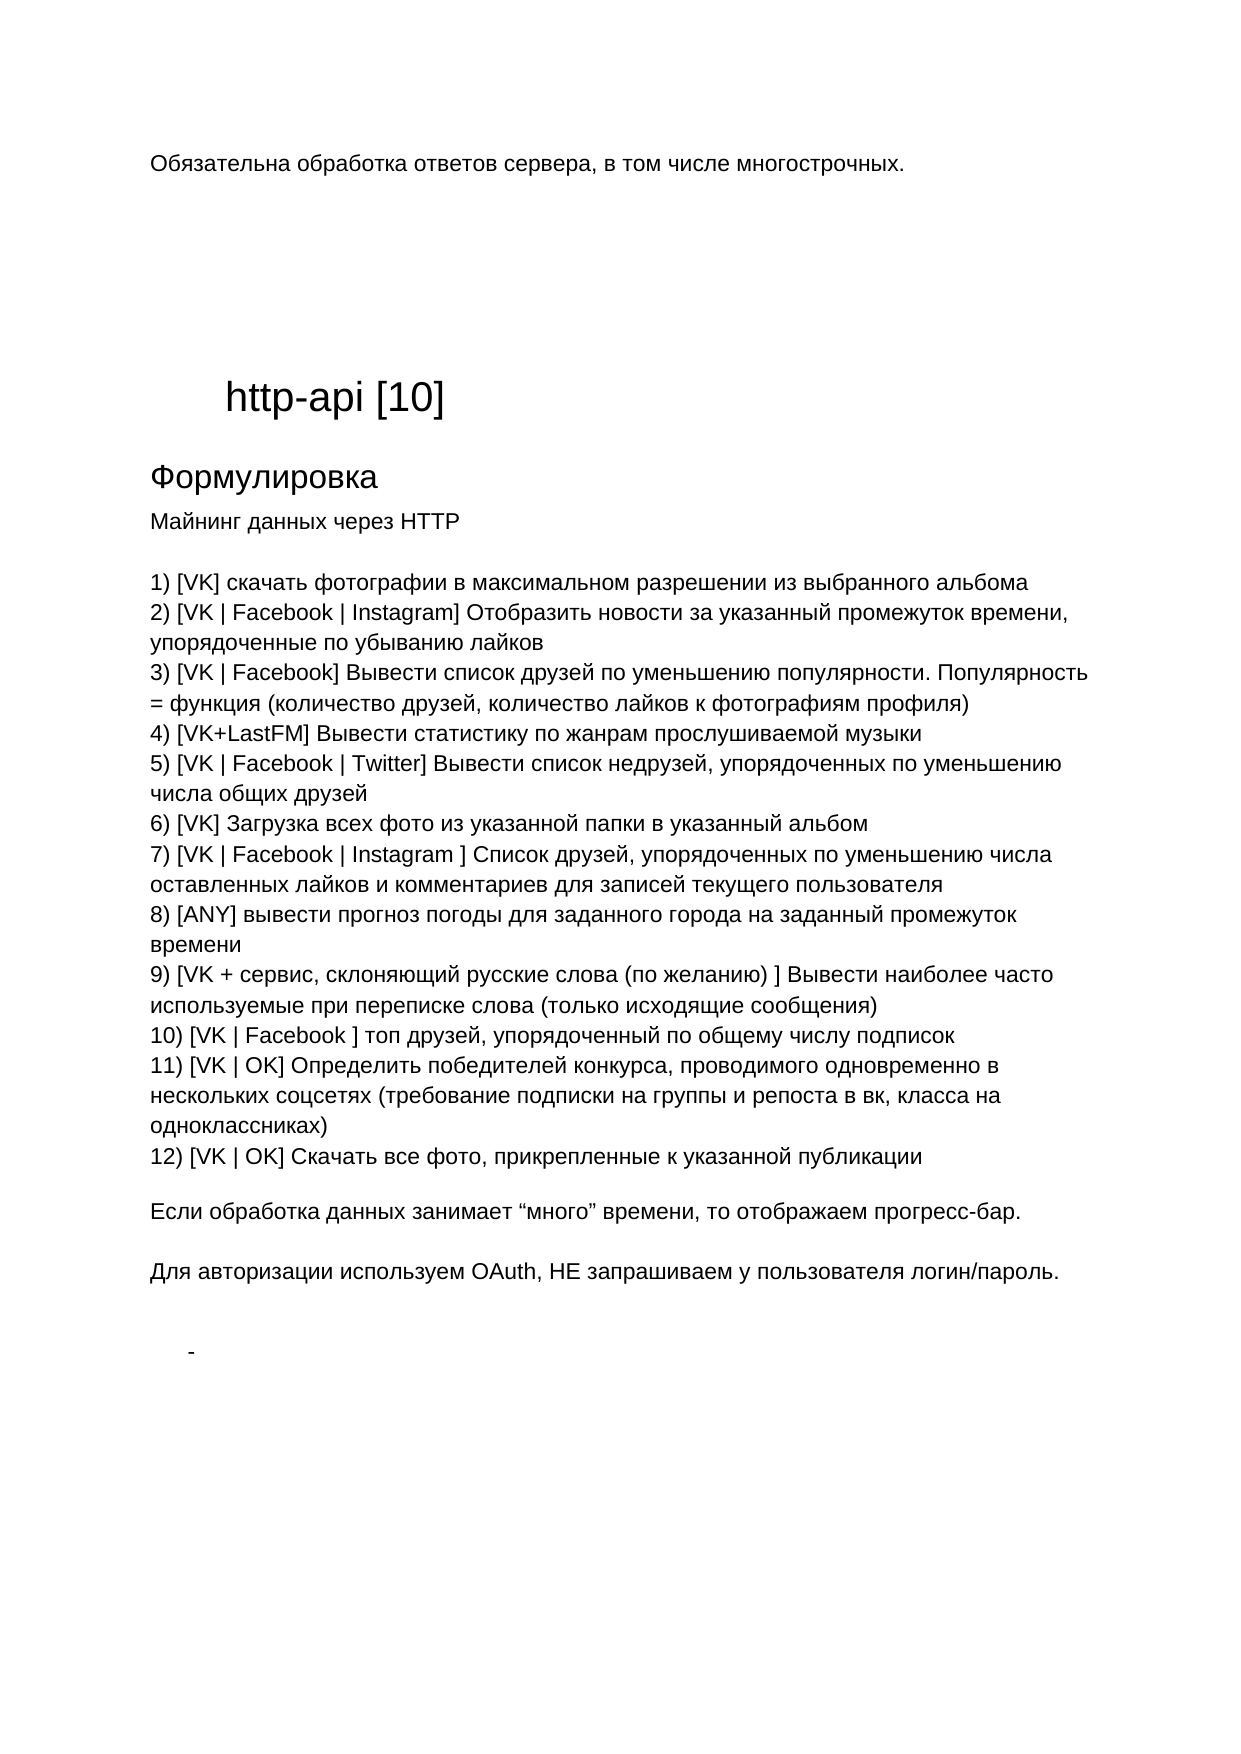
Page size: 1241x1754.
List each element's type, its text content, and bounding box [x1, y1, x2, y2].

text Если обработка данных занимает “много” времени, то отображаем прогресс-бар. [150, 1198, 1090, 1224]
text 12) [VK | OK] Скачать все фото, прикрепленные к указанной публикации [150, 1143, 1090, 1169]
subtitle Формулировка [150, 457, 1090, 496]
text Майнинг данных через HTTP [150, 508, 1090, 534]
text ﻿1) [VK] скачать фотографии в максимальном разрешении из выбранного альбома 2) [VK | Facebook | Instagram] Отобразить новости за указанный промежуток времени, упорядоченные по убыванию лайков 3) [VK | Facebook] Вывести список друзей по уменьшению популярности. Популярность = функция (количество друзей, количество лайков к фотографиям профиля) 4) [VK+LastFM] Вывести статистику по жанрам прослушиваемой музыки 5) [VK | Facebook | Twitter] Вывести список недрузей, упорядоченных по уменьшению числа общих друзей 6) [VK] Загрузка всех фото из указанной папки в указанный альбом 7) [VK | Facebook | Instagram ] Список друзей, упорядоченных по уменьшению числа оставленных лайков и комментариев для записей текущего пользователя 8) [ANY] вывести прогноз погоды для заданного города на заданный промежуток времени 9) [VK + сервис, склоняющий русские слова (по желанию) ] Вывести наиболее часто используемые при переписке слова (только исходящие сообщения) 10) [VK | Facebook ] топ друзей, упорядоченный по общему числу подписок 11) [VK | OK] Определить победителей конкурса, проводимого одновременно в нескольких соцсетях (требование подписки на группы и репоста в вк, класса на одноклассниках) [150, 569, 1090, 1139]
subtitle http-api [10] [150, 372, 1090, 420]
text Обязательна обработка ответов сервера, в том числе многострочных. [150, 150, 1090, 176]
text Для авторизации используем OAuth, НЕ запрашиваем у пользователя логин/пароль. [150, 1258, 1090, 1284]
